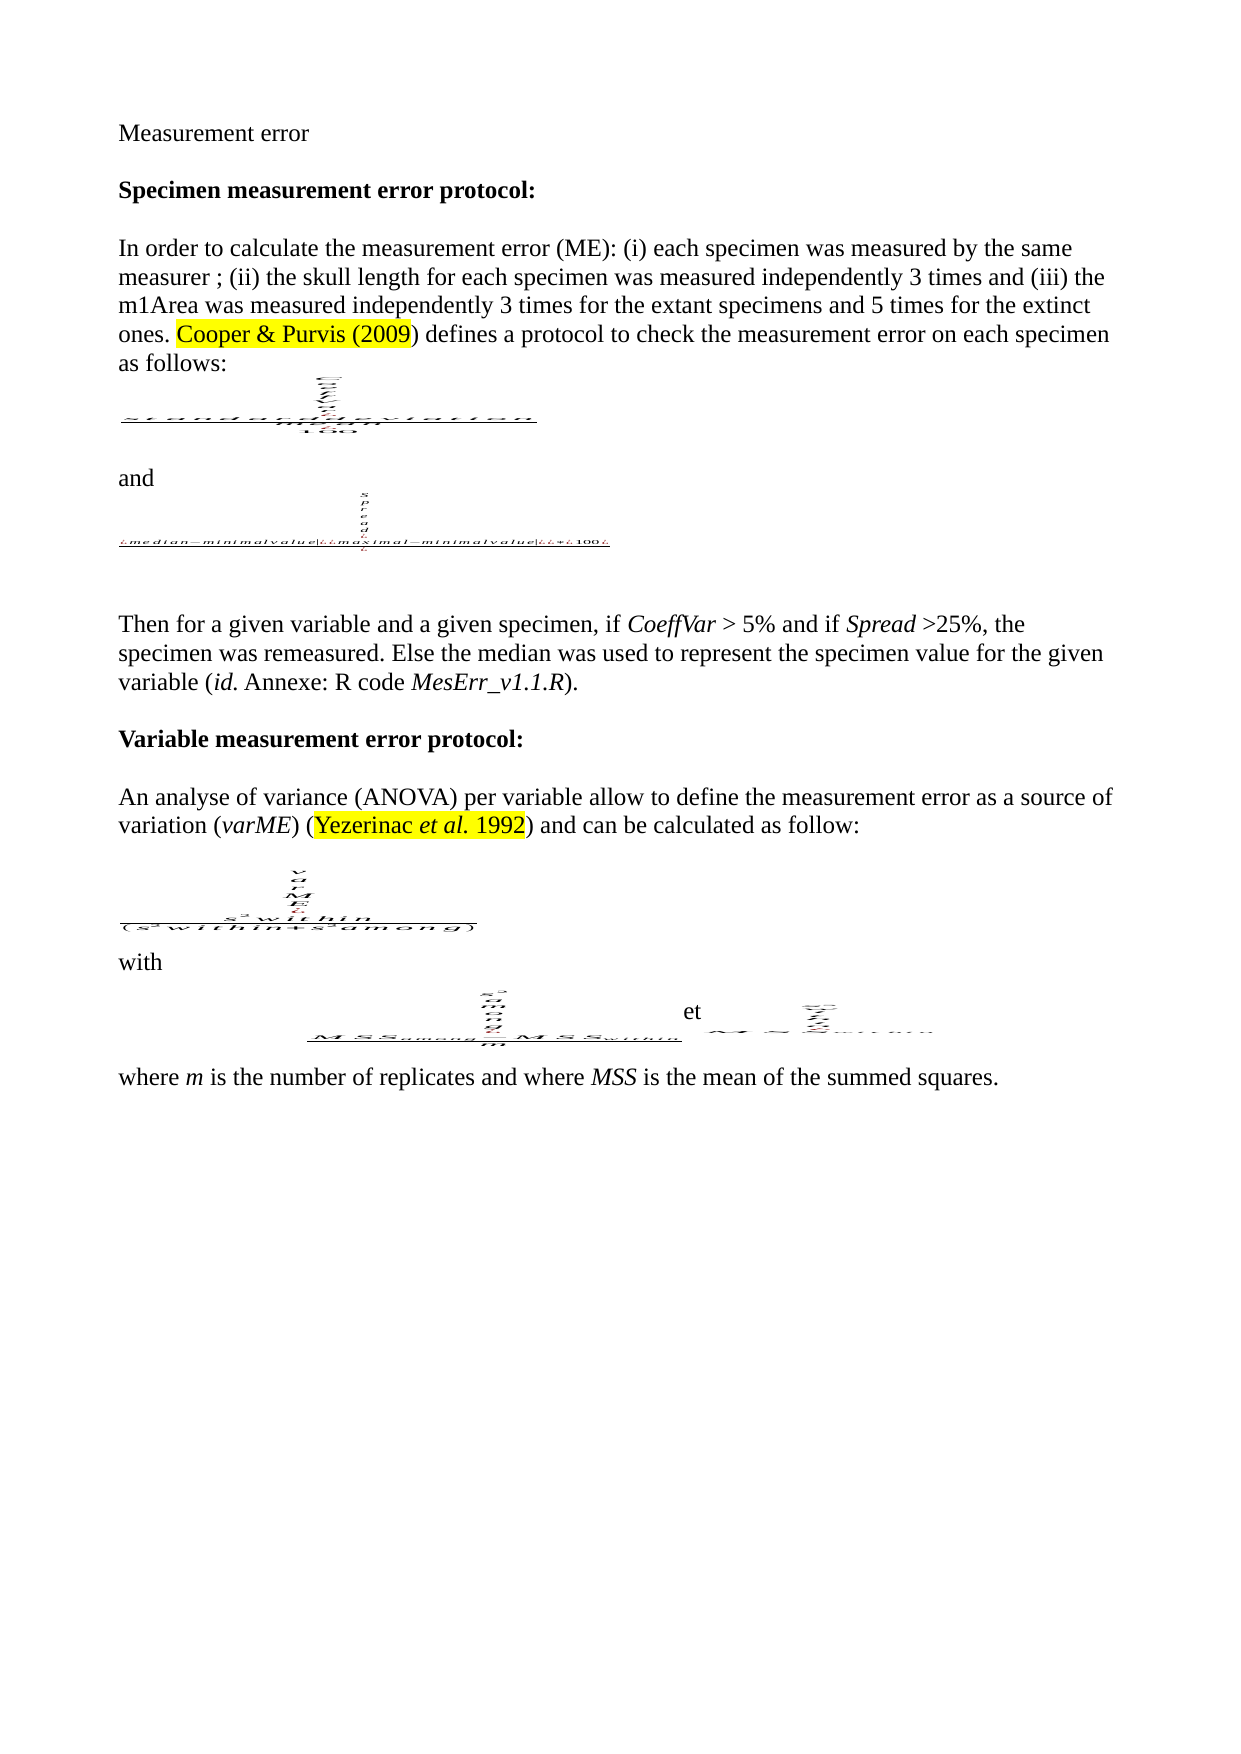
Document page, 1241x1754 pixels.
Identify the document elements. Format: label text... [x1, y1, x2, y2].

text where m is the number of replicates and where MSS is the mean of the summed squares. [118, 1062, 1122, 1091]
text et [118, 991, 1122, 1048]
text Then for a given variable and a given specimen, if CoeffVar > 5% and if Spread >25%, the specimen was remeasured. Else the median was used to represent the specimen value for the given variable (id. Annexe: R code MesErr_v1.1.R). [118, 609, 1122, 696]
text Specimen measurement error protocol: [118, 176, 1122, 204]
text An analyse of variance (ANOVA) per variable allow to define the measurement error as a source of variation (varME) (Yezerinac et al. 1992) and can be calculated as follow: [118, 782, 1122, 839]
text Variable measurement error protocol: [118, 724, 1122, 753]
text and [118, 463, 1122, 492]
text In order to calculate the measurement error (ME): (i) each specimen was measured by the same measurer ; (ii) the skull length for each specimen was measured independently 3 times and (iii) the m1Area was measured independently 3 times for the extant specimens and 5 times for the extinct ones. Cooper & Purvis (2009) defines a protocol to check the measurement error on each specimen as follows: [118, 233, 1122, 377]
text Measurement error [118, 118, 1122, 147]
text with [118, 947, 1122, 976]
